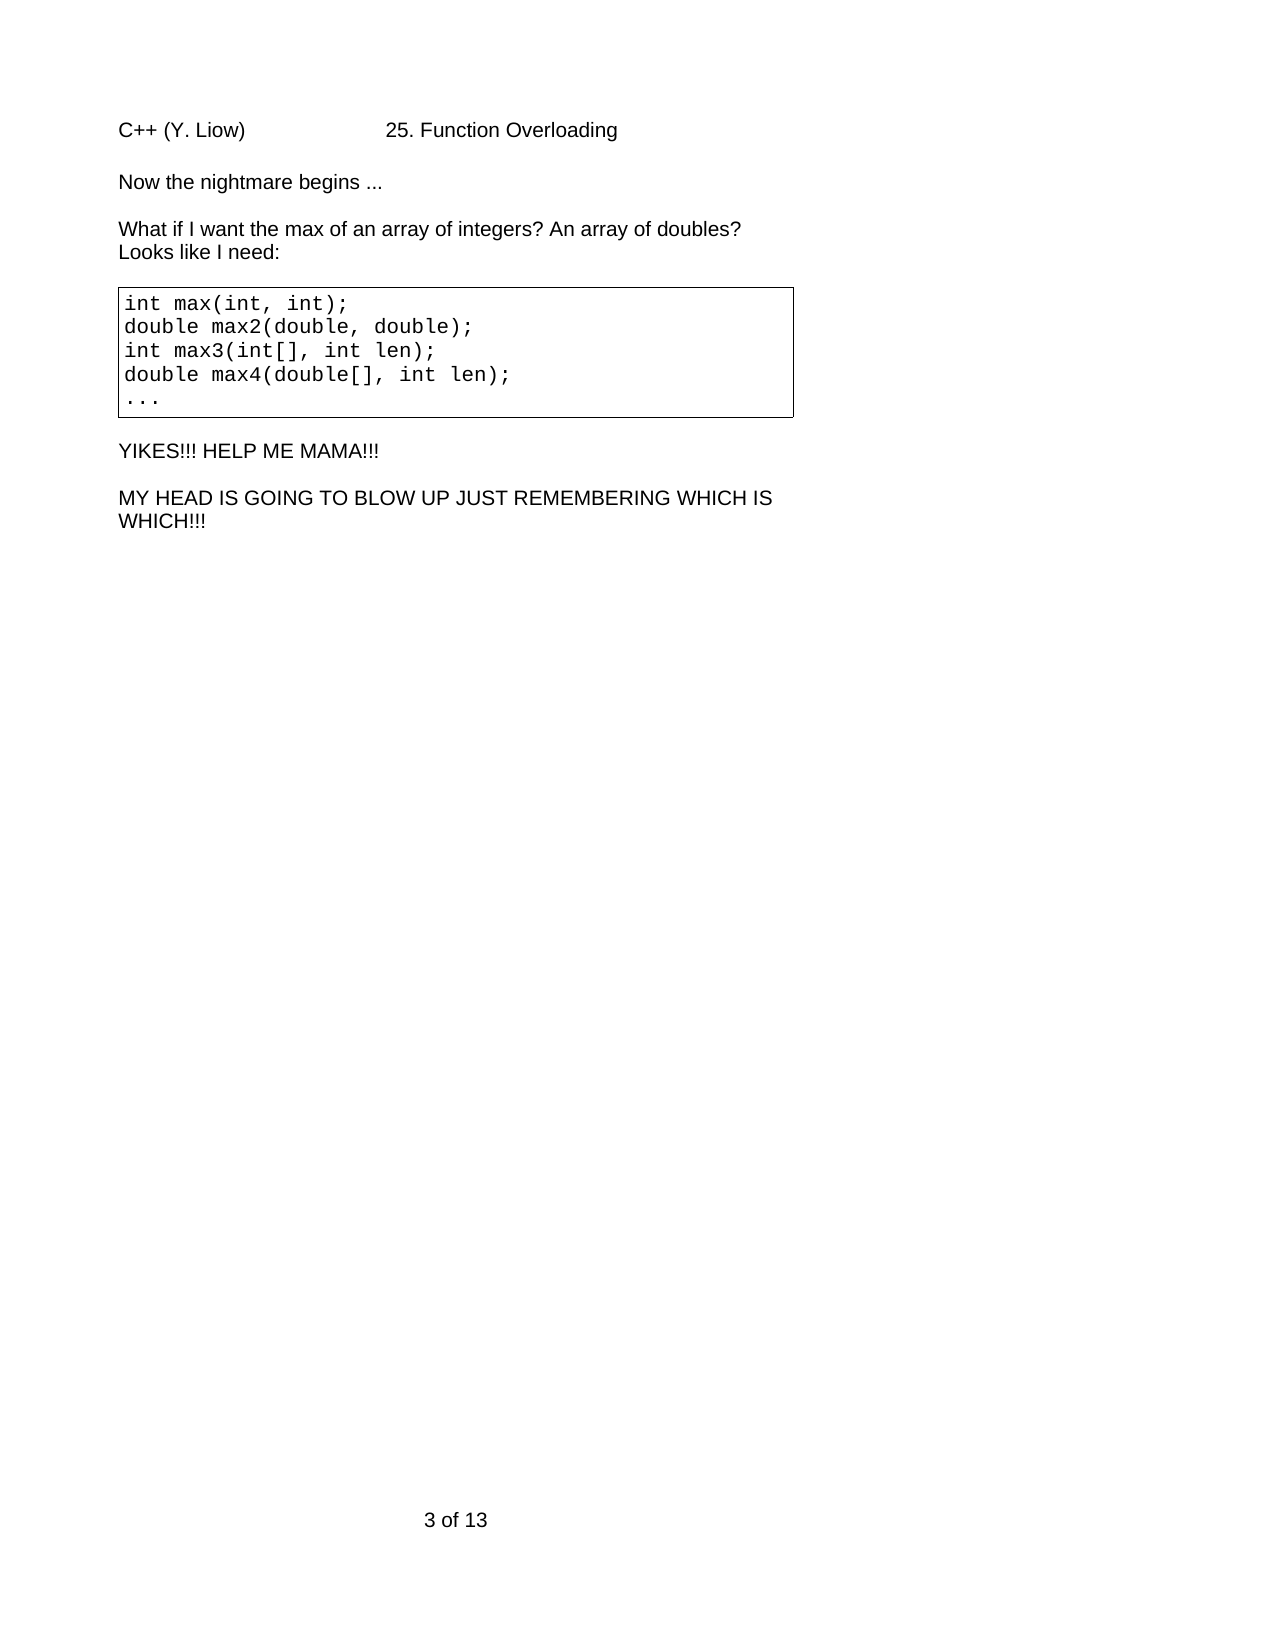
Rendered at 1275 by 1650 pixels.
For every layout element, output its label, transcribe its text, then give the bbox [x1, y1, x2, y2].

text MY HEAD IS GOING TO BLOW UP JUST REMEMBERING WHICH IS WHICH!!! [118, 487, 793, 533]
table_header int max(int, int); double max2(double, double); int max3(int[], int len); double max4(double[], int len); ... [119, 288, 793, 417]
text What if I want the max of an array of integers? An array of doubles? Looks like I need: [118, 217, 793, 264]
text YIKES!!! HELP ME MAMA!!! [118, 440, 793, 463]
text Now the nightmare begins ... [118, 171, 793, 194]
